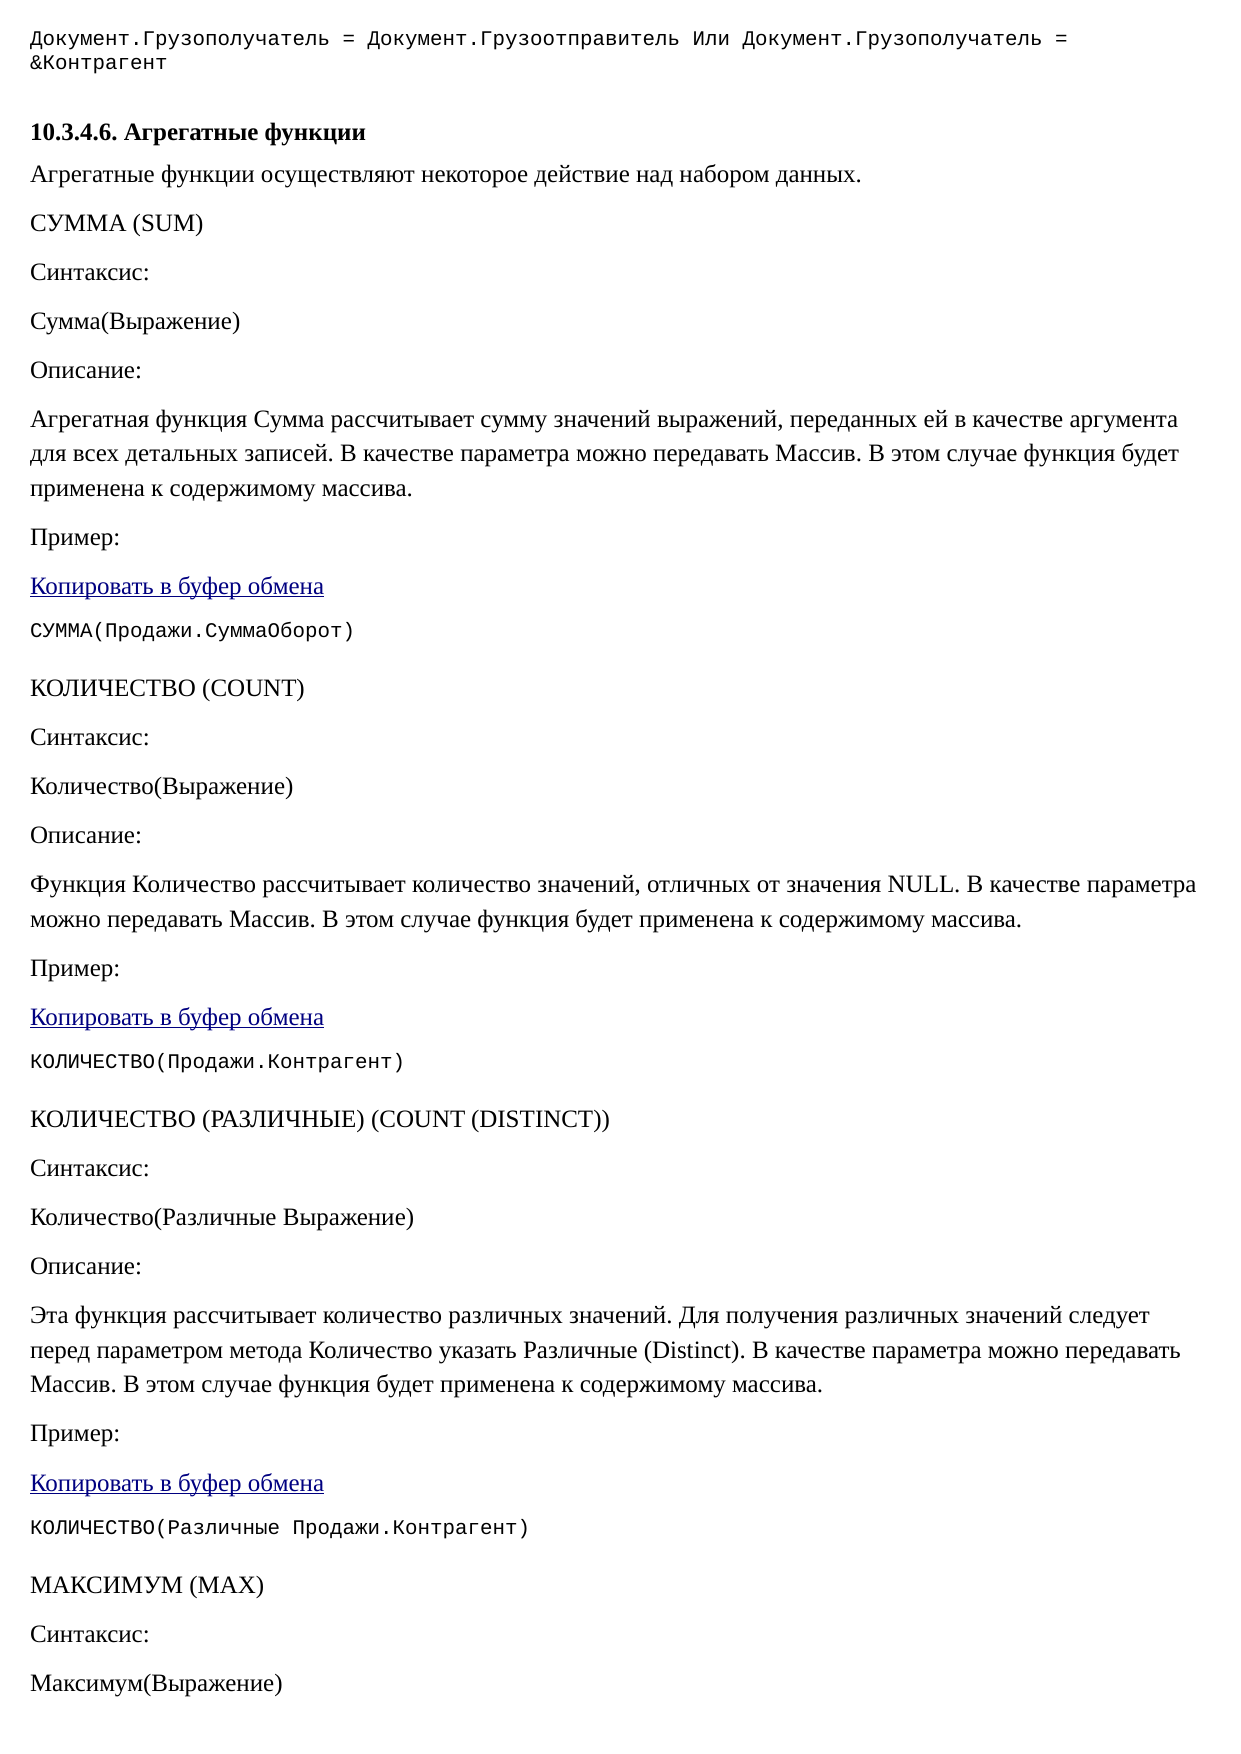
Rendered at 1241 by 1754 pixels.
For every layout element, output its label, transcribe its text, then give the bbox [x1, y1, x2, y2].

text Функция Количество рассчитывает количество значений, отличных от значения NULL. В качестве параметра можно передавать Массив. В этом случае функция будет применена к содержимому массива. [30, 869, 1211, 933]
text Количество(Различные Выражение) [30, 1202, 1211, 1231]
text Количество(Выражение) [30, 771, 1211, 800]
text Описание: [30, 820, 1211, 849]
text Описание: [30, 355, 1211, 384]
text Эта функция рассчитывает количество различных значений. Для получения различных значений следует перед параметром метода Количество указать Различные (Distinct). В качестве параметра можно передавать Массив. В этом случае функция будет применена к содержимому массива. [30, 1301, 1211, 1398]
text Пример: [30, 522, 1211, 551]
text КОЛИЧЕСТВО(Различные Продажи.Контрагент) [30, 1517, 1211, 1540]
text КОЛИЧЕСТВО(Продажи.Контрагент) [30, 1051, 1211, 1075]
text Описание: [30, 1251, 1211, 1280]
text Агрегатная функция Сумма рассчитывает сумму значений выражений, переданных ей в качестве аргумента для всех детальных записей. В качестве параметра можно передавать Массив. В этом случае функция будет применена к содержимому массива. [30, 404, 1211, 502]
text МАКСИМУМ (MAX) [30, 1570, 1211, 1598]
text Синтаксис: [30, 1619, 1211, 1648]
subtitle 10.3.4.6. Агрегатные функции [30, 117, 1211, 146]
text Агрегатные функции осуществляют некоторое действие над набором данных. [30, 159, 1211, 187]
text Копировать в буфер обмена [30, 1468, 1211, 1496]
text Копировать в буфер обмена [30, 571, 1211, 600]
text Синтаксис: [30, 257, 1211, 286]
text СУММА (SUM) [30, 208, 1211, 236]
text КОЛИЧЕСТВО (COUNT) [30, 673, 1211, 702]
text Пример: [30, 953, 1211, 982]
text Синтаксис: [30, 722, 1211, 751]
text Копировать в буфер обмена [30, 1002, 1211, 1031]
text Максимум(Выражение) [30, 1668, 1211, 1697]
text Документ.Грузополучатель = Документ.Грузоотправитель Или Документ.Грузополучатель = &Контрагент [30, 28, 1211, 75]
text СУММА(Продажи.СуммаОборот) [30, 620, 1211, 644]
text Синтаксис: [30, 1153, 1211, 1182]
text Пример: [30, 1418, 1211, 1447]
text КОЛИЧЕСТВО (РАЗЛИЧНЫЕ) (COUNT (DISTINCT)) [30, 1104, 1211, 1133]
text Сумма(Выражение) [30, 306, 1211, 334]
